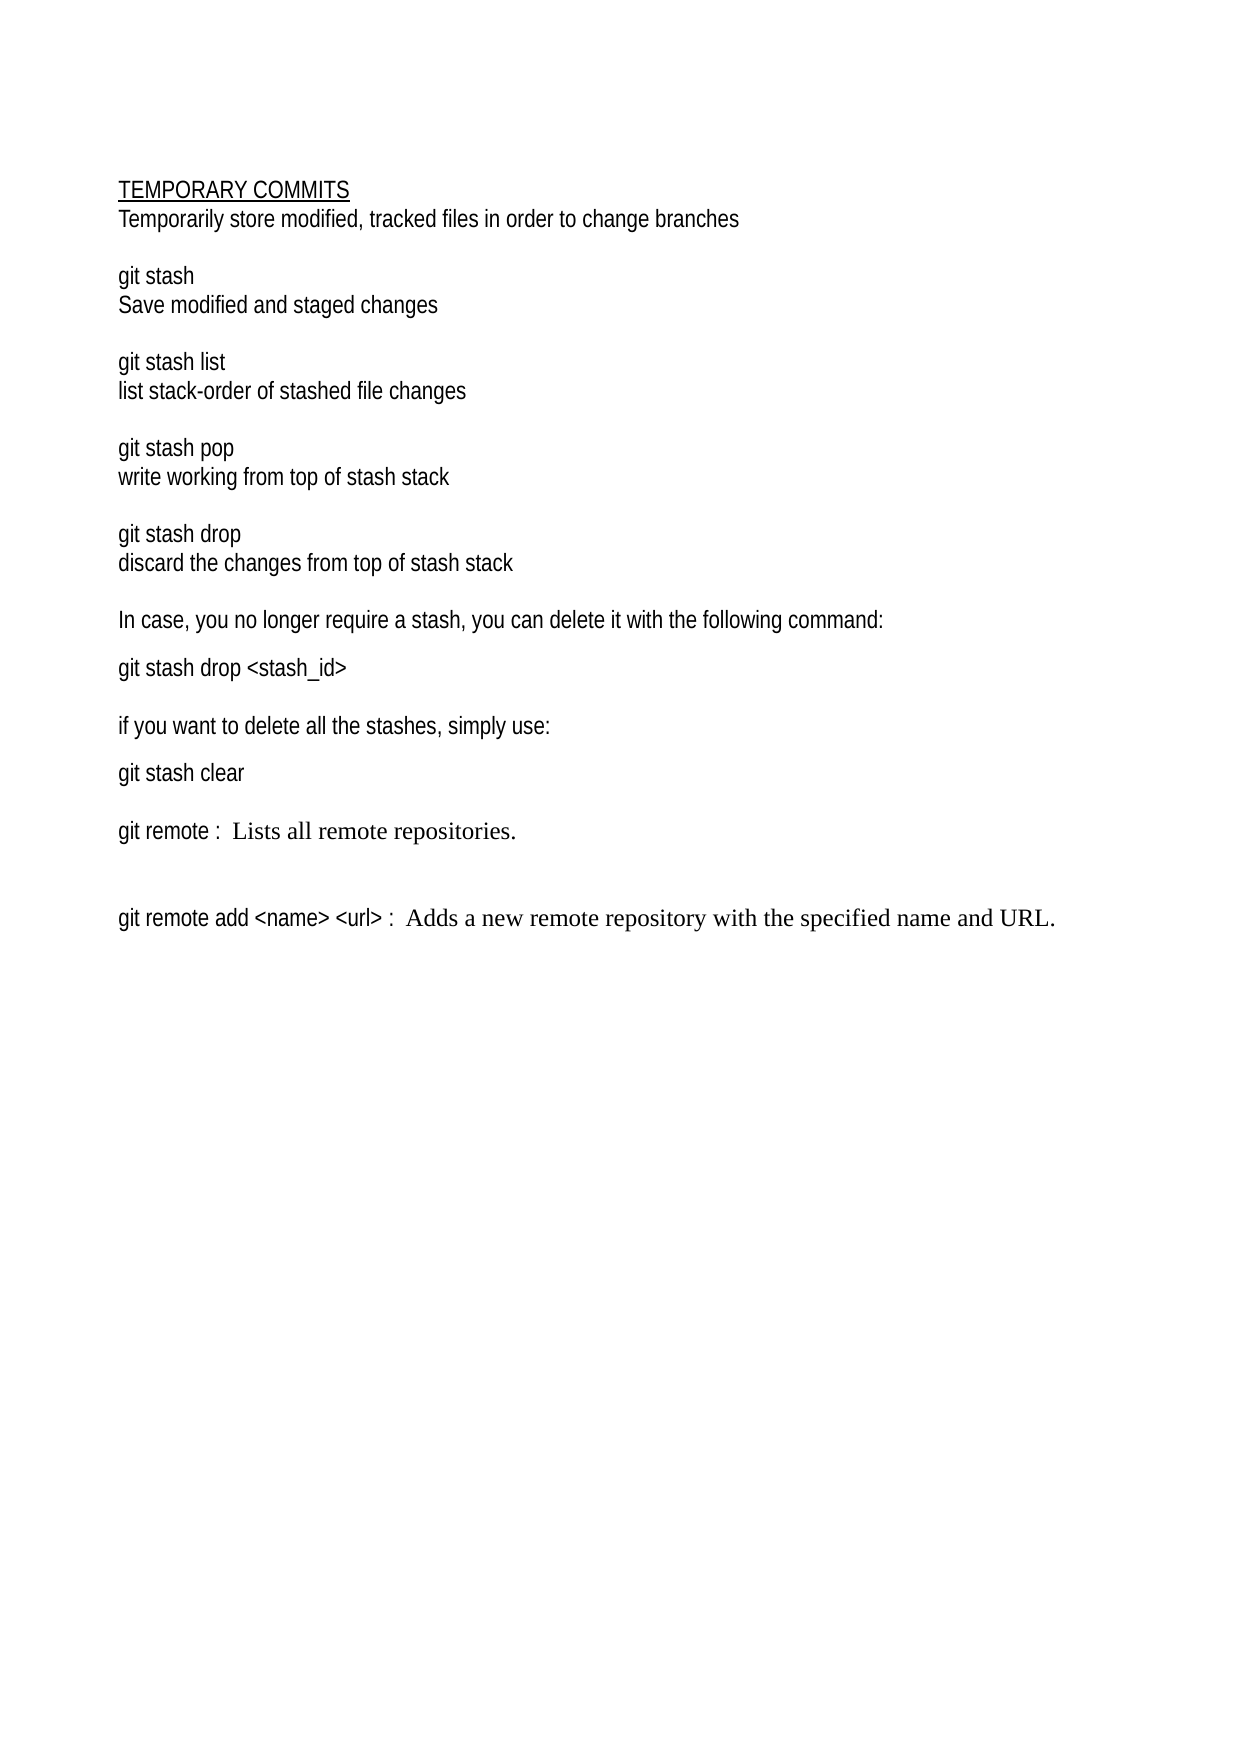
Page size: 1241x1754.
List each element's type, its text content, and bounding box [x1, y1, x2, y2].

text if you want to delete all the stashes, simply use: [118, 711, 1122, 739]
text TEMPORARY COMMITS [118, 175, 1122, 204]
text git stash drop <stash_id> [118, 653, 1122, 681]
text list stack-order of stashed file changes [118, 376, 1122, 404]
text In case, you no longer require a stash, you can delete it with the following command: [118, 605, 1122, 634]
text Save modified and staged changes [118, 290, 1122, 319]
text git stash [118, 261, 1122, 290]
text discard the changes from top of stash stack [118, 548, 1122, 576]
text git stash clear [118, 758, 1122, 787]
text Temporarily store modified, tracked files in order to change branches [118, 204, 1122, 233]
text git remote add <name> <url> : Adds a new remote repository with the specified name and URL. [118, 903, 1122, 932]
text git stash list [118, 347, 1122, 376]
text git stash drop [118, 519, 1122, 548]
text git remote : Lists all remote repositories. [118, 816, 1122, 845]
text write working from top of stash stack [118, 462, 1122, 491]
text git stash pop [118, 433, 1122, 462]
